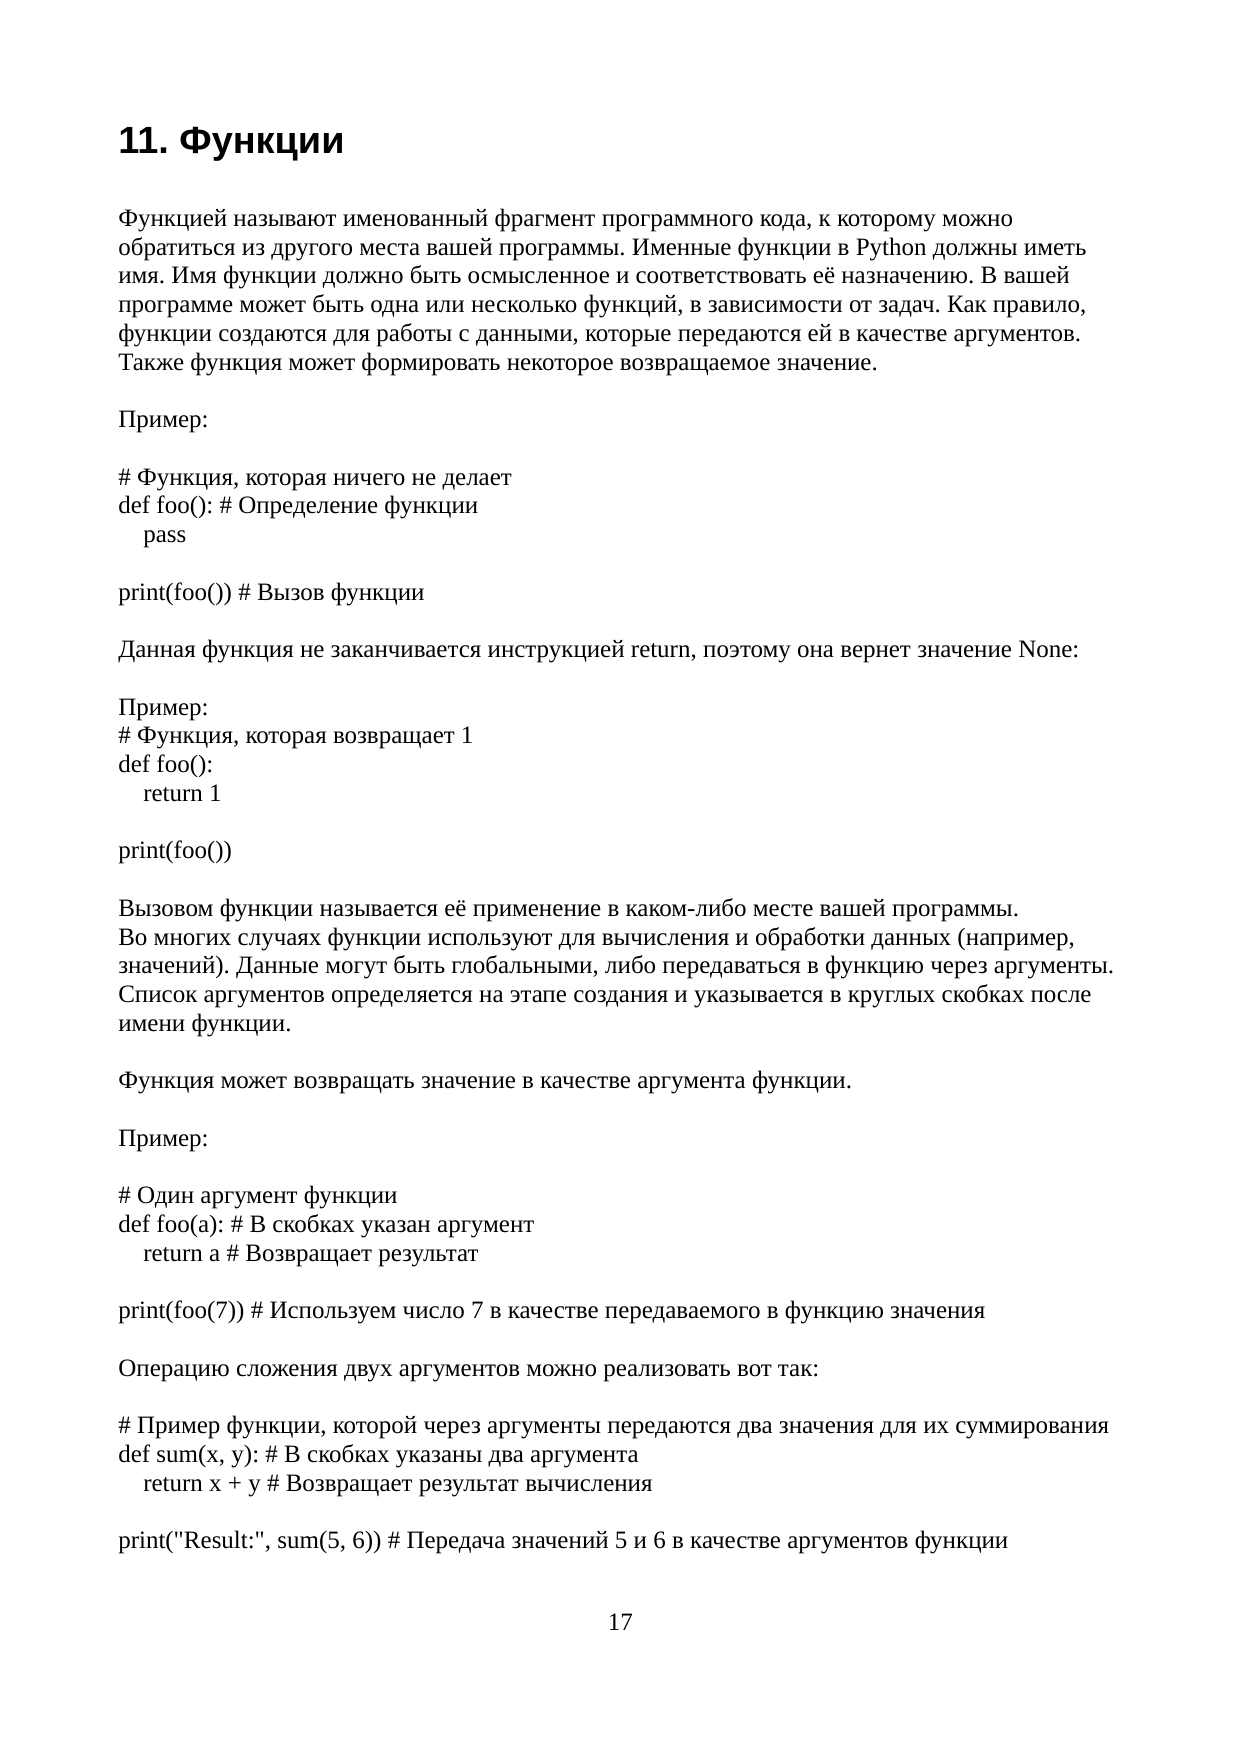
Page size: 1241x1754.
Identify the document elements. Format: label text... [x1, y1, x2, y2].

text # Функция, которая ничего не делает [118, 462, 1122, 491]
text pass [118, 519, 1122, 548]
text Данная функция не заканчивается инструкцией return, поэтому она вернет значение None: [118, 634, 1122, 663]
text def foo(): # Определение функции [118, 491, 1122, 519]
text Функция может возвращать значение в качестве аргумента функции. [118, 1066, 1122, 1094]
text Пример: [118, 1123, 1122, 1152]
text return a # Возвращает результат [118, 1238, 1122, 1267]
text print("Result:", sum(5, 6)) # Передача значений 5 и 6 в качестве аргументов функции [118, 1526, 1122, 1554]
text Пример: [118, 404, 1122, 433]
text print(foo()) [118, 836, 1122, 864]
text print(foo()) # Вызов функции [118, 577, 1122, 606]
text def sum(x, y): # В скобках указаны два аргумента [118, 1439, 1122, 1468]
text Вызовом функции называется её применение в каком-либо месте вашей программы. [118, 893, 1122, 922]
text Функцией называют именованный фрагмент программного кода, к которому можно обратиться из другого места вашей программы. Именные функции в Python должны иметь имя. Имя функции должно быть осмысленное и соответствовать её назначению. В вашей программе может быть одна или несколько функций, в зависимости от задач. Как правило, функции создаются для работы с данными, которые передаются ей в качестве аргументов. Также функция может формировать некоторое возвращаемое значение. [118, 203, 1122, 376]
text # Пример функции, которой через аргументы передаются два значения для их суммирования [118, 1411, 1122, 1439]
text def foo(a): # В скобках указан аргумент [118, 1209, 1122, 1238]
text print(foo(7)) # Используем число 7 в качестве передаваемого в функцию значения [118, 1296, 1122, 1324]
text return x + y # Возвращает результат вычисления [118, 1468, 1122, 1497]
text Операцию сложения двух аргументов можно реализовать вот так: [118, 1353, 1122, 1382]
subtitle 11. Функции [118, 118, 1122, 162]
text # Один аргумент функции [118, 1181, 1122, 1209]
text def foo(): [118, 749, 1122, 778]
text Пример: [118, 692, 1122, 721]
text # Функция, которая возвращает 1 [118, 721, 1122, 749]
text return 1 [118, 778, 1122, 807]
text Во многих случаях функции используют для вычисления и обработки данных (например, значений). Данные могут быть глобальными, либо передаваться в функцию через аргументы. Список аргументов определяется на этапе создания и указывается в круглых скобках после имени функции. [118, 922, 1122, 1037]
